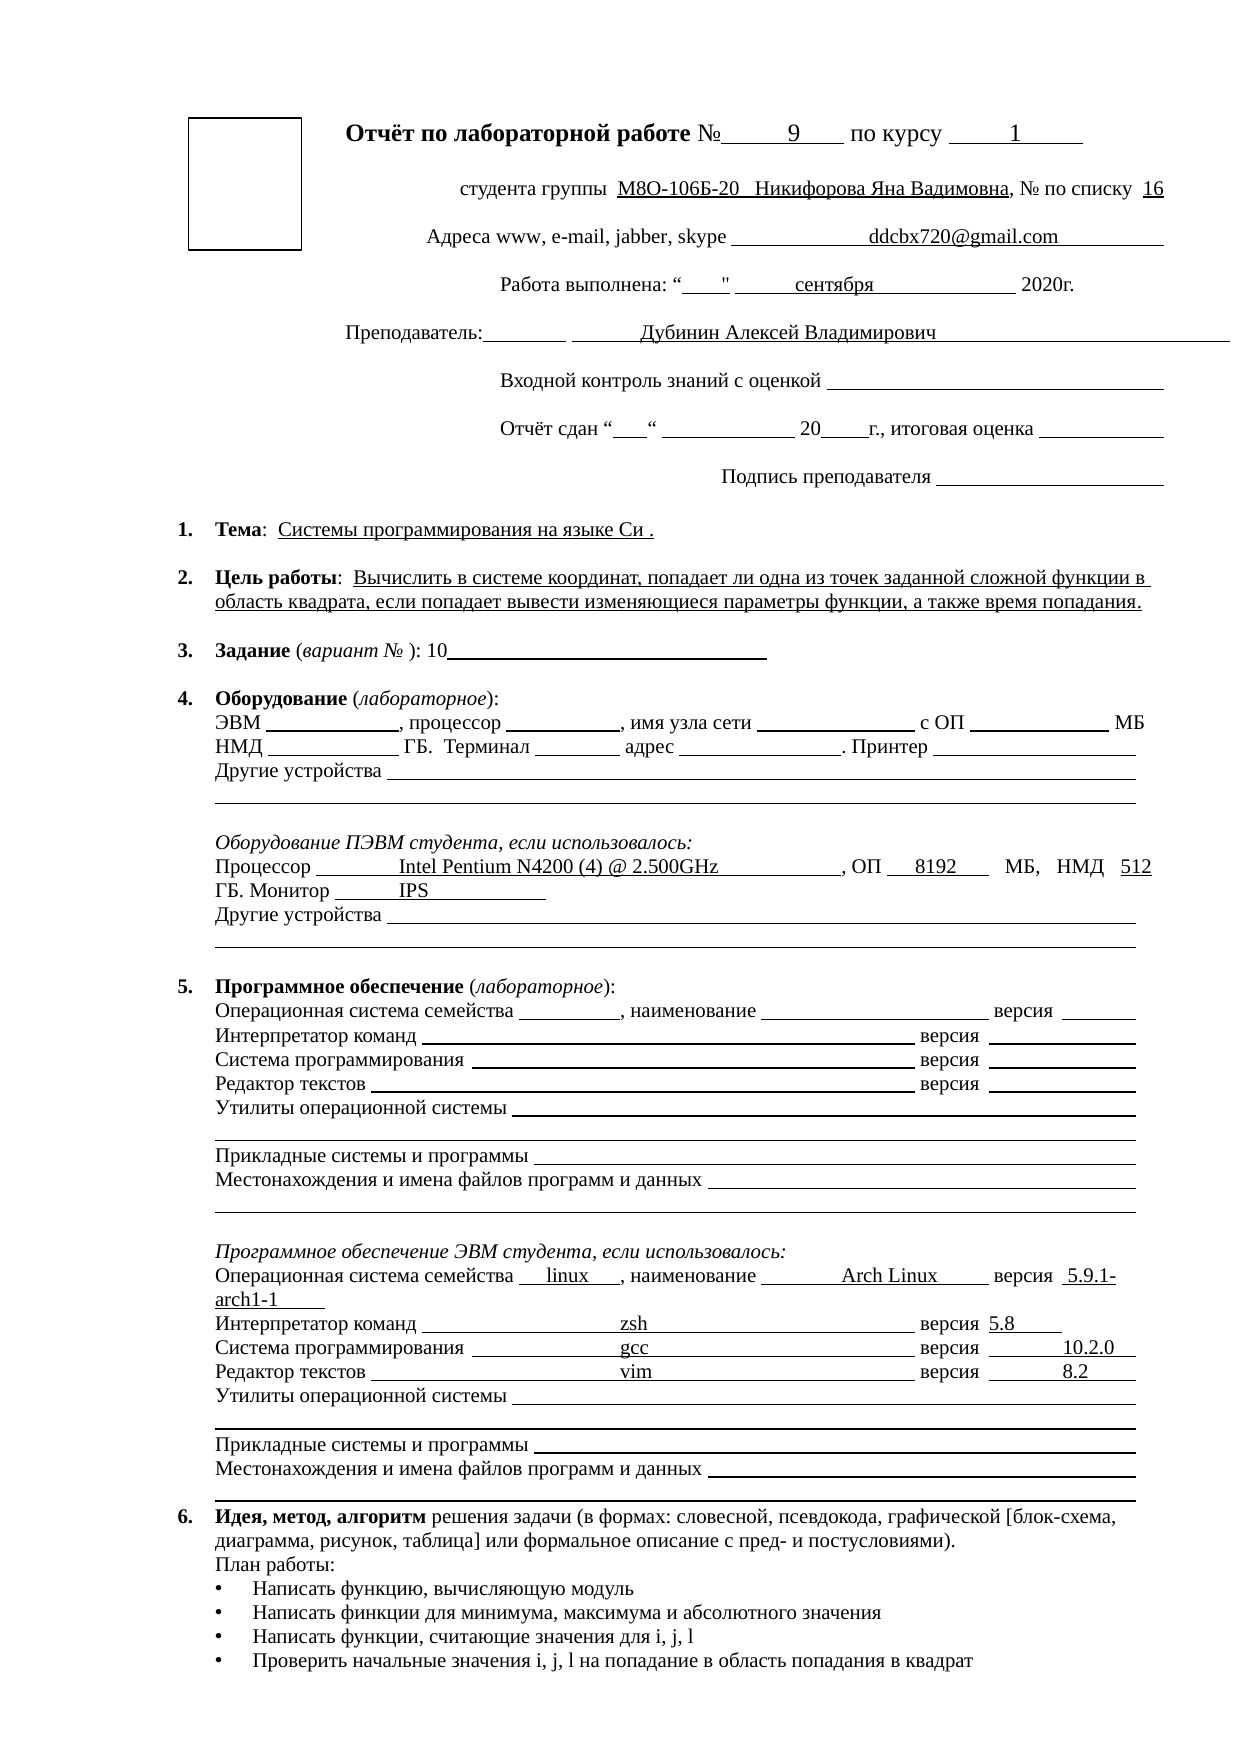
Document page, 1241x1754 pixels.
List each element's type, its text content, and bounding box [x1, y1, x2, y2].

list Тема: Системы программирования на языке Си . [177, 517, 1152, 541]
text ЭВМ , процессор , имя узла сети с ОП МБ [215, 710, 1152, 734]
text Интерпретатор команд версия [215, 1022, 1152, 1047]
text Редактор текстов версия [215, 1071, 1152, 1095]
table_header Отчёт по лабораторной работе № 9 по курсу 1 ­ студента группы М8О-106Б-20 Никифорова Яна Вадимовна, № по списку 16 Адреса www, e-mail, jabber, skype ddcbx720@gmail.com Работа выполнена: “ " сентября 2020г. Преподаватель: Дубинин Алексей Владимирович Входной контроль знаний с оценкой Отчёт сдан “ “ 20 г., итоговая оценка Подпись преподавателя [345, 118, 1163, 488]
text НМД ГБ. Терминал адрес . Принтер [215, 734, 1152, 758]
list Программное обеспечение (лабораторное): [177, 974, 1152, 998]
text Интерпретатор команд zsh версия 5.8 [215, 1311, 1152, 1335]
list Оборудование (лабораторное): [177, 686, 1152, 710]
table_header [177, 118, 345, 488]
list Написать функцию, вычисляющую модуль [215, 1576, 1152, 1600]
text Прикладные системы и программы [215, 1432, 1152, 1456]
text Система программирования gcc версия 10.2.0 [215, 1335, 1152, 1359]
list Проверить начальные значения i, j, l на попадание в область попадания в квадрат [215, 1648, 1152, 1672]
list Идея, метод, алгоритм решения задачи (в формах: словесной, псевдокода, графической [блок-схема, диаграмма, рисунок, таблица] или формальное описание с пред- и постусловиями). [177, 1504, 1152, 1552]
list Цель работы: Вычислить в системе координат, попадает ли одна из точек заданной сложной функции в область квадрата, если попадает вывести изменяющиеся параметры функции, а также время попадания. [177, 565, 1152, 613]
text Другие устройства [215, 902, 1152, 950]
text Операционная система семейства linux , наименование Arch Linux версия 5.9.1-arch1-1 [215, 1263, 1152, 1311]
text Оборудование ПЭВМ студента, если использовалось: [215, 830, 1152, 854]
text Система программирования версия [215, 1047, 1152, 1071]
list План работы: [177, 1552, 1152, 1576]
list Написать функции, считающие значения для i, j, l [215, 1624, 1152, 1648]
text Другие устройства [215, 758, 1152, 806]
list Написать финкции для минимума, максимума и абсолютного значения [215, 1600, 1152, 1624]
text Процессор Intel Pentium N4200 (4) @ 2.500GHz , ОП 8192 МБ, НМД 512 ГБ. Монитор IPS [215, 854, 1152, 902]
list Задание (вариант № ): 10 [177, 637, 1152, 662]
text Утилиты операционной системы [215, 1383, 1152, 1432]
text Местонахождения и имена файлов программ и данных [215, 1456, 1152, 1504]
text Программное обеспечение ЭВМ студента, если использовалось: [215, 1239, 1152, 1263]
text Местонахождения и имена файлов программ и данных [215, 1167, 1152, 1215]
text Операционная система семейства , наименование версия [215, 998, 1152, 1022]
text Утилиты операционной системы [215, 1095, 1152, 1143]
text Редактор текстов vim версия 8.2 [215, 1359, 1152, 1383]
text Прикладные системы и программы [215, 1143, 1152, 1167]
